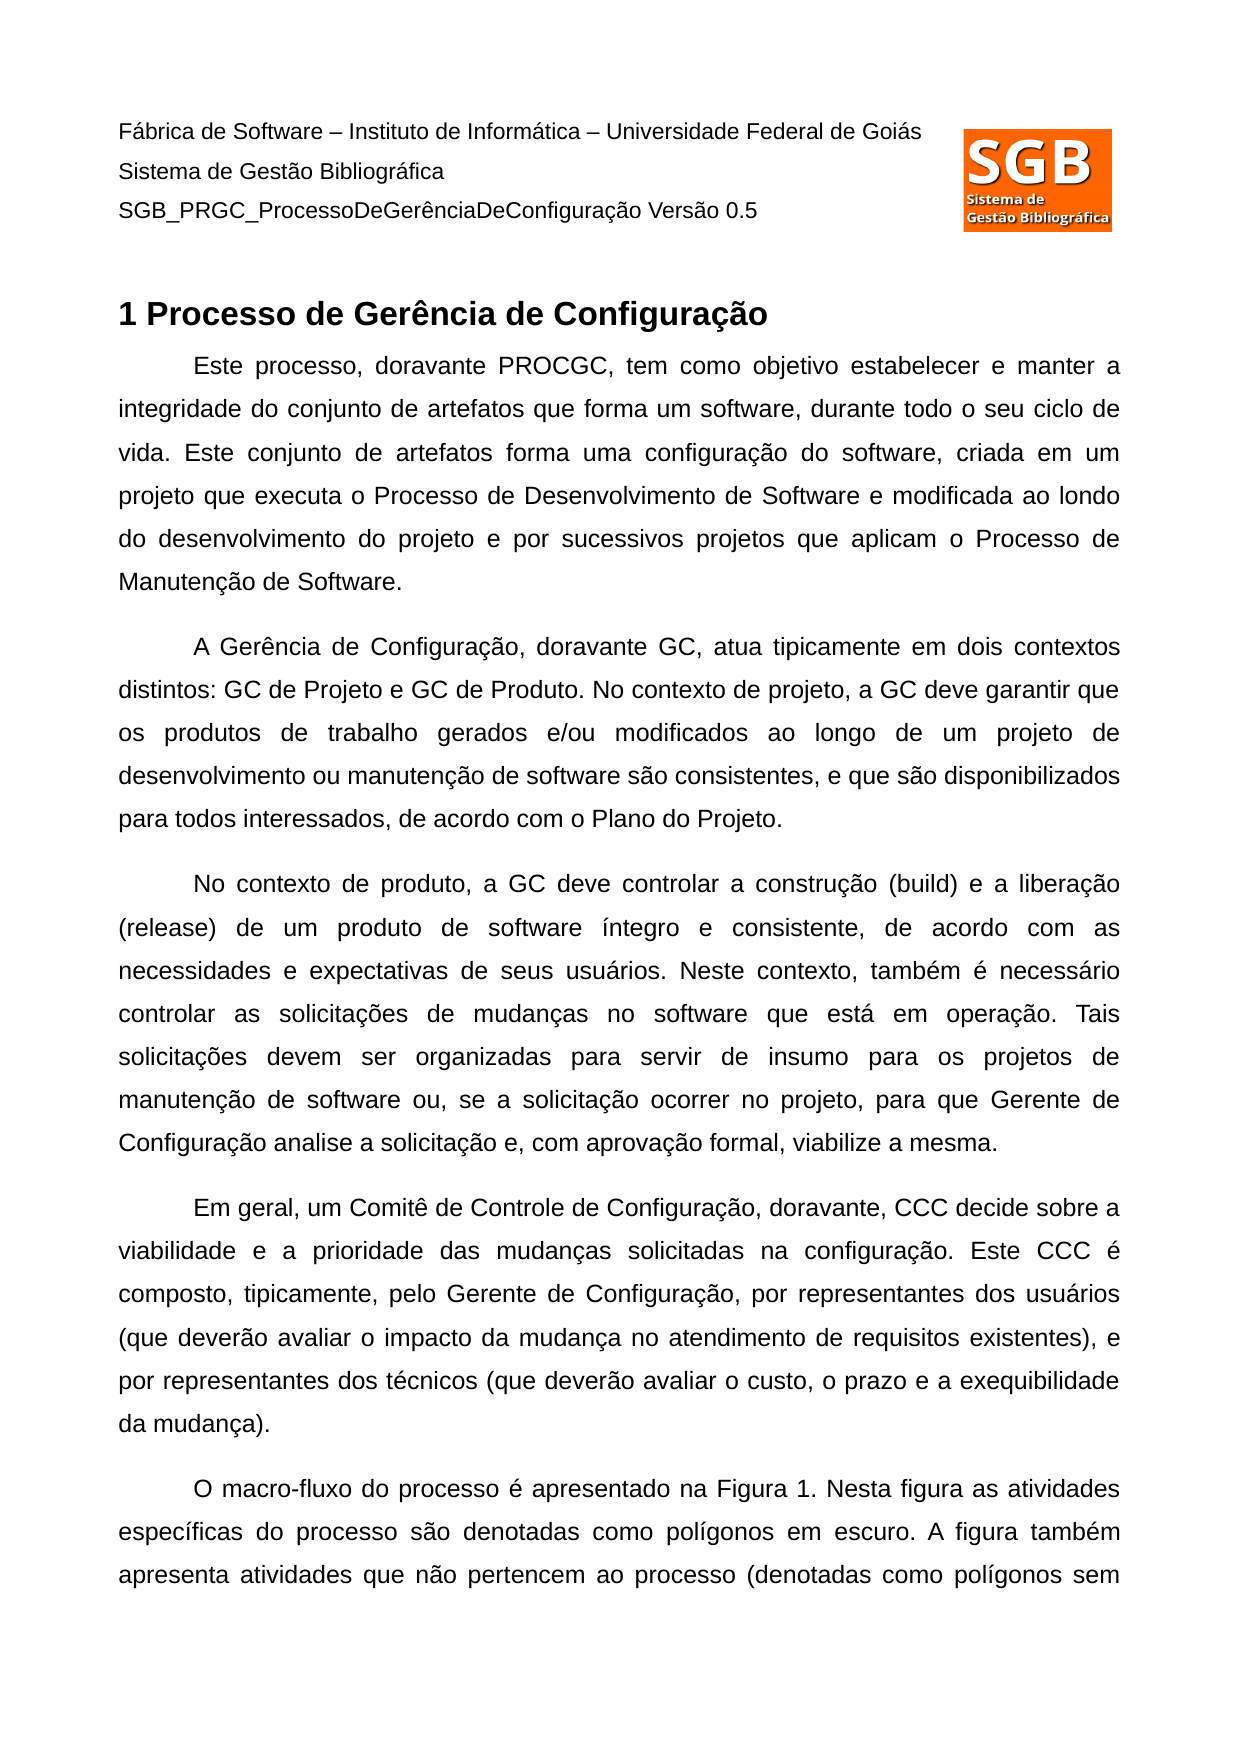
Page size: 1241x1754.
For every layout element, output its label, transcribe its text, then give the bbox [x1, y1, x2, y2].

picture [963, 129, 1112, 232]
text A Gerência de Configuração, doravante GC, atua tipicamente em dois contextos distintos: GC de Projeto e GC de Produto. No contexto de projeto, a GC deve garantir que os produtos de trabalho gerados e/ou modificados ao longo de um projeto de desenvolvimento ou manutenção de software são consistentes, e que são disponibilizados para todos interessados, de acordo com o Plano do Projeto. [118, 632, 1122, 833]
text Este processo, doravante PROCGC, tem como objetivo estabelecer e manter a integridade do conjunto de artefatos que forma um software, durante todo o seu ciclo de vida. Este conjunto de artefatos forma uma configuração do software, criada em um projeto que executa o Processo de Desenvolvimento de Software e modificada ao londo do desenvolvimento do projeto e por sucessivos projetos que aplicam o Processo de Manutenção de Software. [118, 351, 1122, 596]
subtitle 1 Processo de Gerência de Configuração [118, 294, 1122, 332]
text O macro-fluxo do processo é apresentado na Figura 1. Nesta figura as atividades específicas do processo são denotadas como polígonos em escuro. A figura também apresenta atividades que não pertencem ao processo (denotadas como polígonos sem [118, 1474, 1122, 1589]
text No contexto de produto, a GC deve controlar a construção (build) e a liberação (release) de um produto de software íntegro e consistente, de acordo com as necessidades e expectativas de seus usuários. Neste contexto, também é necessário controlar as solicitações de mudanças no software que está em operação. Tais solicitações devem ser organizadas para servir de insumo para os projetos de manutenção de software ou, se a solicitação ocorrer no projeto, para que Gerente de Configuração analise a solicitação e, com aprovação formal, viabilize a mesma. [118, 869, 1122, 1157]
text Em geral, um Comitê de Controle de Configuração, doravante, CCC decide sobre a viabilidade e a prioridade das mudanças solicitadas na configuração. Este CCC é composto, tipicamente, pelo Gerente de Configuração, por representantes dos usuários (que deverão avaliar o impacto da mudança no atendimento de requisitos existentes), e por representantes dos técnicos (que deverão avaliar o custo, o prazo e a exequibilidade da mudança). [118, 1193, 1122, 1437]
